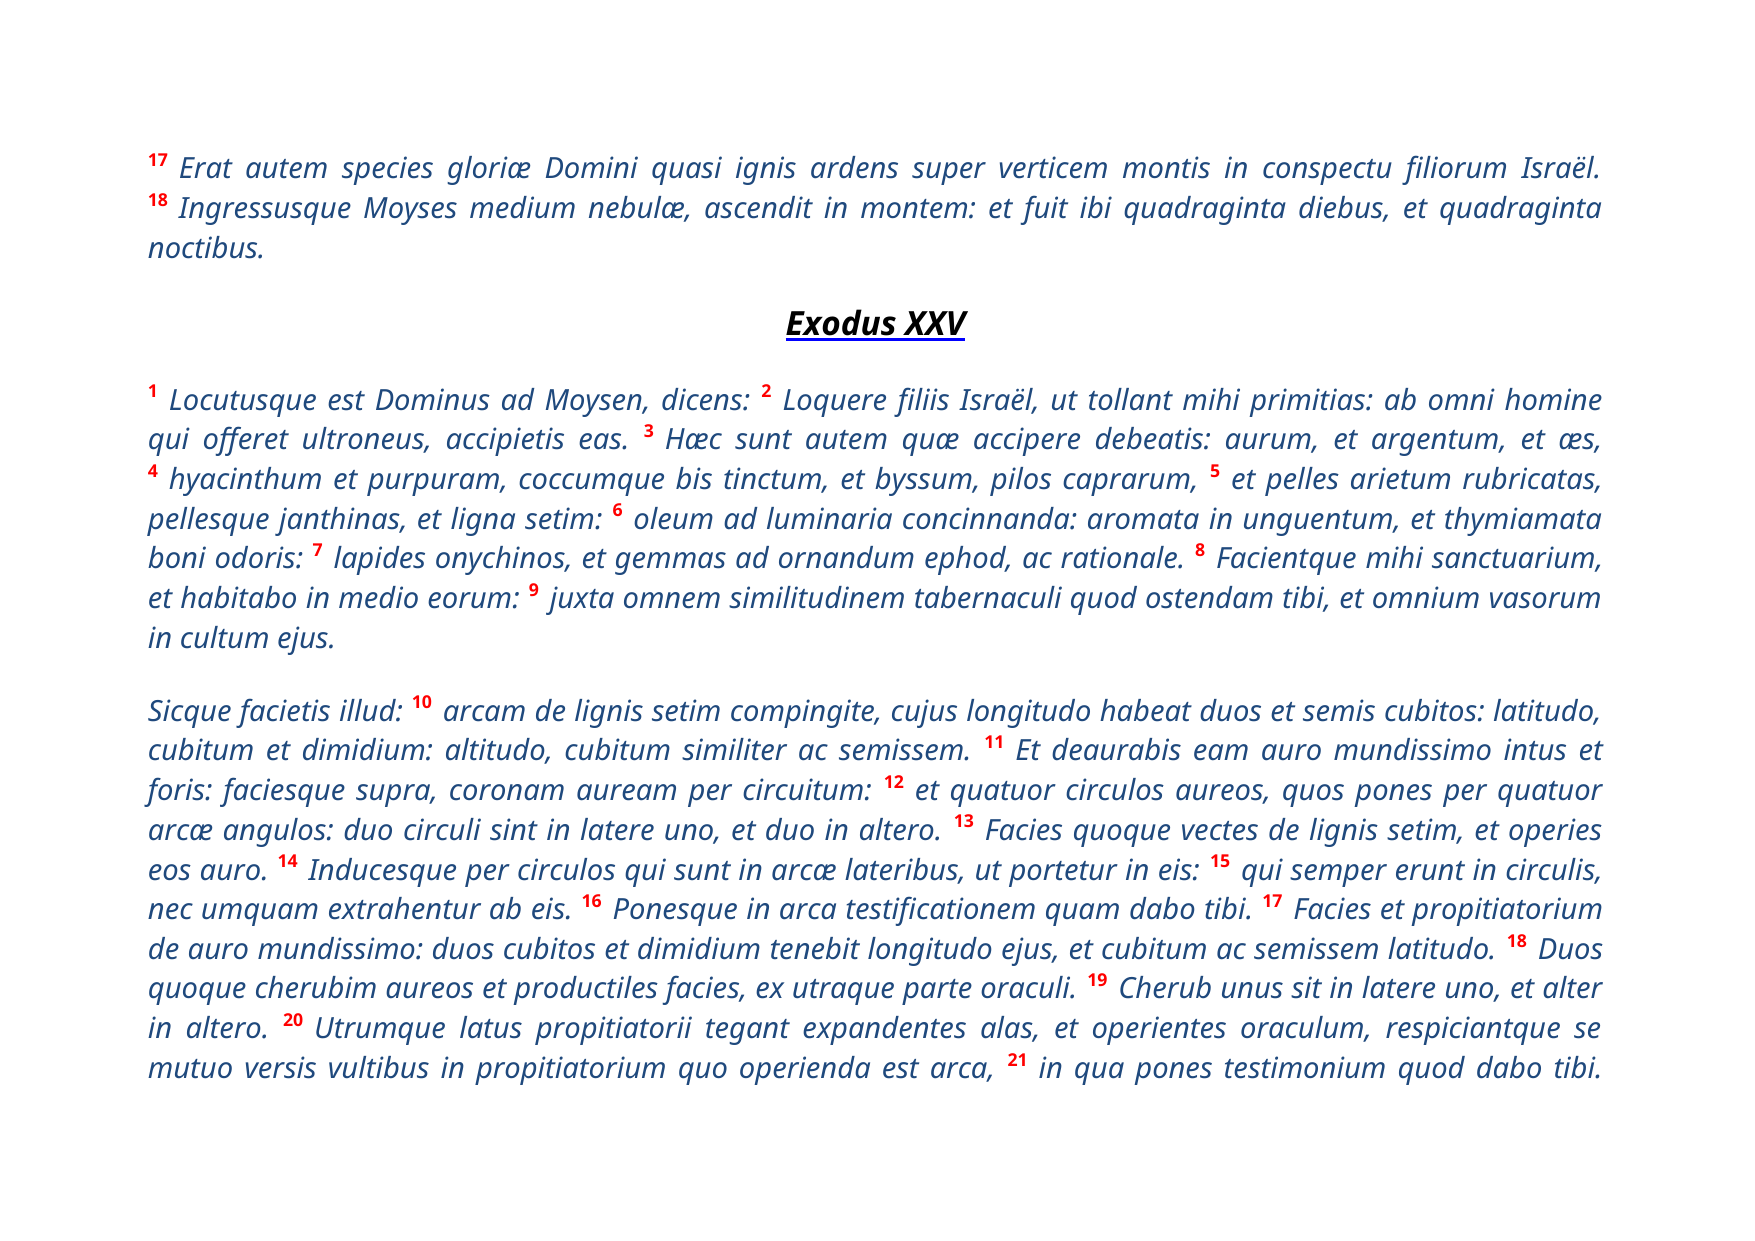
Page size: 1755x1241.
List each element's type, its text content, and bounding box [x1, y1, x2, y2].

text Sicque facietis illud: 10 arcam de lignis setim compingite, cujus longitudo habeat duos et semis cubitos: latitudo, cubitum et dimidium: altitudo, cubitum similiter ac semissem. 11 Et deaurabis eam auro mundissimo intus et foris: faciesque supra, coronam auream per circuitum: 12 et quatuor circulos aureos, quos pones per quatuor arcæ angulos: duo circuli sint in latere uno, et duo in altero. 13 Facies quoque vectes de lignis setim, et operies eos auro. 14 Inducesque per circulos qui sunt in arcæ lateribus, ut portetur in eis: 15 qui semper erunt in circulis, nec umquam extrahentur ab eis. 16 Ponesque in arca testificationem quam dabo tibi. 17 Facies et propitiatorium de auro mundissimo: duos cubitos et dimidium tenebit longitudo ejus, et cubitum ac semissem latitudo. 18 Duos quoque cherubim aureos et productiles facies, ex utraque parte oraculi. 19 Cherub unus sit in latere uno, et alter in altero. 20 Utrumque latus propitiatorii tegant expandentes alas, et operientes oraculum, respiciantque se mutuo versis vultibus in propitiatorium quo operienda est arca, 21 in qua pones testimonium quod dabo tibi. [148, 690, 1606, 1087]
text 17 Erat autem species gloriæ Domini quasi ignis ardens super verticem montis in conspectu filiorum Israël. 18 Ingressusque Moyses medium nebulæ, ascendit in montem: et fuit ibi quadraginta diebus, et quadraginta noctibus. [148, 148, 1606, 267]
text 1 Locutusque est Dominus ad Moysen, dicens: 2 Loquere filiis Israël, ut tollant mihi primitias: ab omni homine qui offeret ultroneus, accipietis eas. 3 Hæc sunt autem quæ accipere debeatis: aurum, et argentum, et æs, 4 hyacinthum et purpuram, coccumque bis tinctum, et byssum, pilos caprarum, 5 et pelles arietum rubricatas, pellesque janthinas, et ligna setim: 6 oleum ad luminaria concinnanda: aromata in unguentum, et thymiamata boni odoris: 7 lapides onychinos, et gemmas ad ornandum ephod, ac rationale. 8 Facientque mihi sanctuarium, et habitabo in medio eorum: 9 juxta omnem similitudinem tabernaculi quod ostendam tibi, et omnium vasorum in cultum ejus. [148, 379, 1606, 657]
text Exodus XXV [148, 300, 1606, 346]
